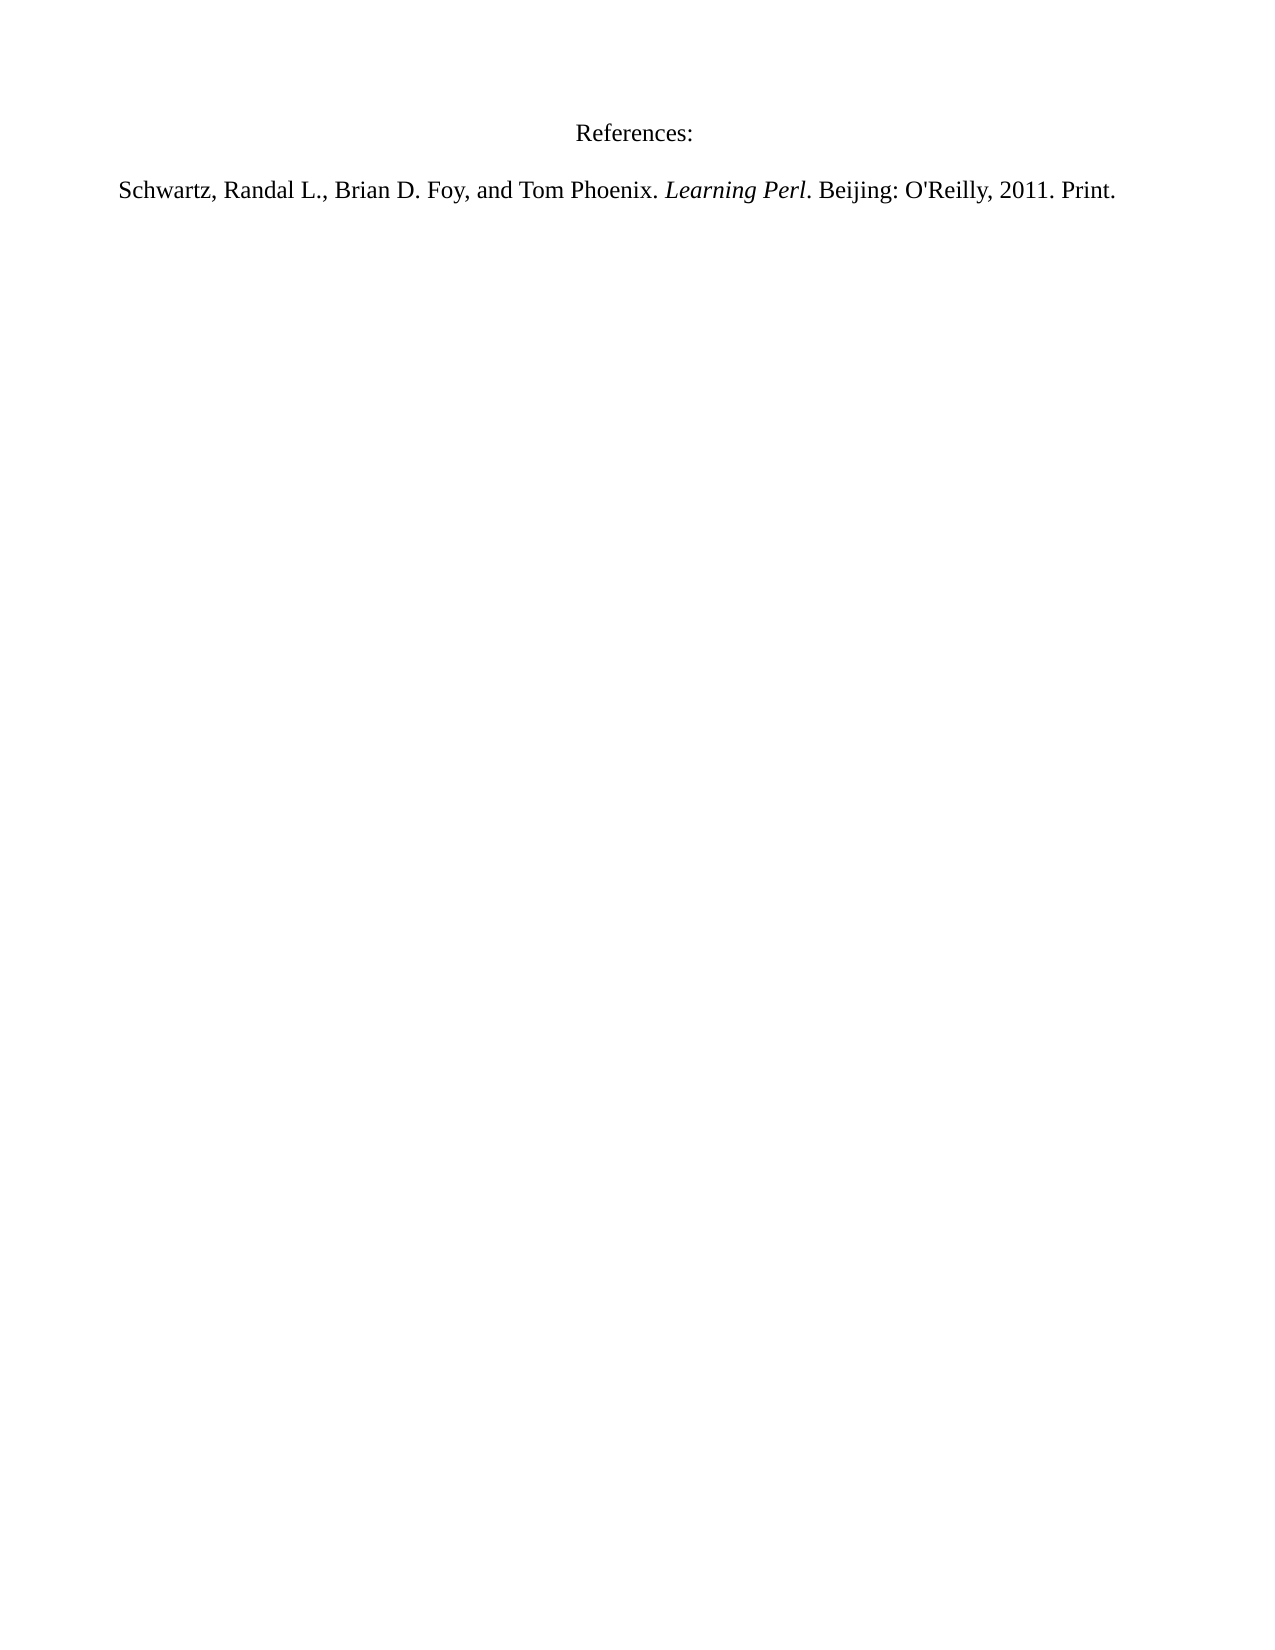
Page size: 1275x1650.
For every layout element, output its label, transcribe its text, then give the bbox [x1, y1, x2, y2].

text References: [118, 118, 1157, 147]
text Schwartz, Randal L., Brian D. Foy, and Tom Phoenix. Learning Perl. Beijing: O'Reilly, 2011. Print. [118, 176, 1157, 204]
